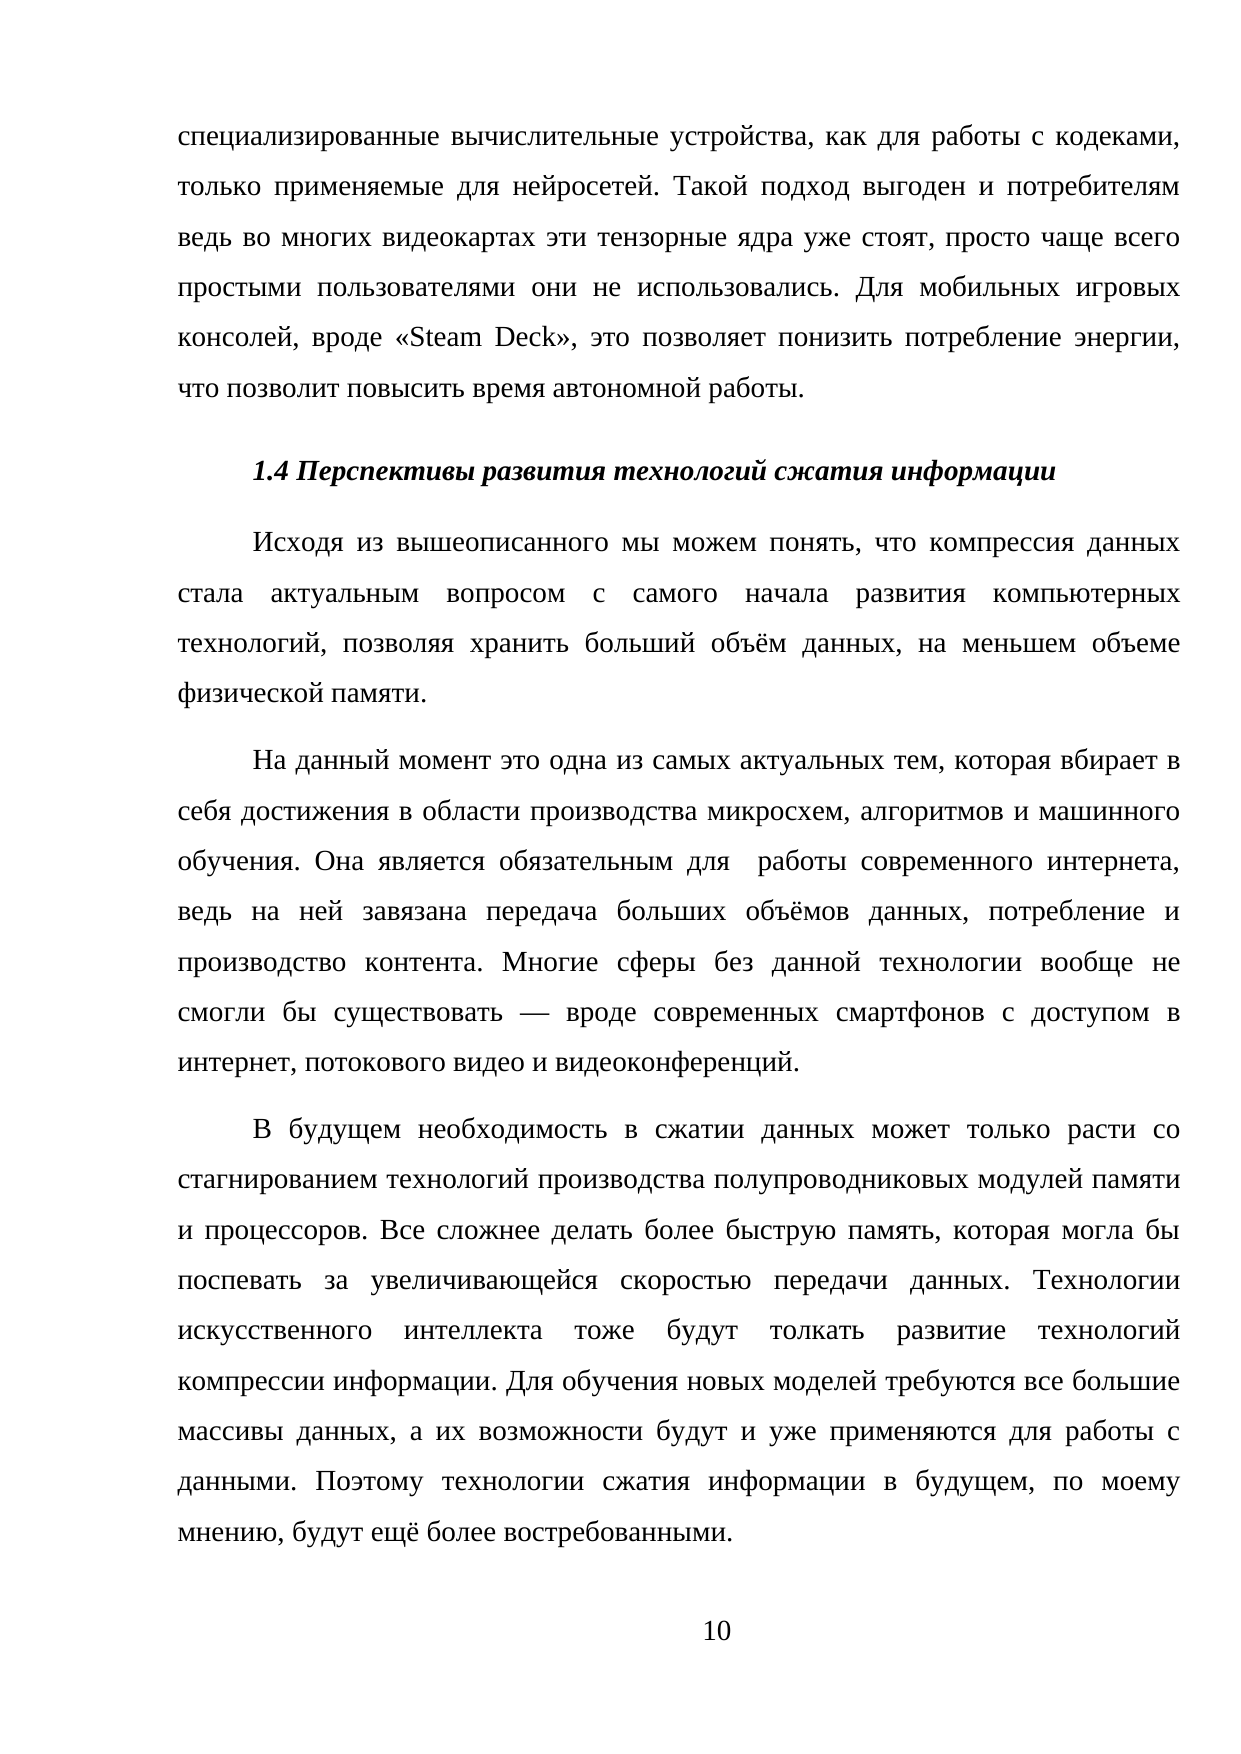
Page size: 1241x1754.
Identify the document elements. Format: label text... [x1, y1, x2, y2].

text специализированные вычислительные устройства, как для работы с кодеками, только применяемые для нейросетей. Такой подход выгоден и потребителям ведь во многих видеокартах эти тензорные ядра уже стоят, просто чаще всего простыми пользователями они не использовались. Для мобильных игровых консолей, вроде «Steam Deck», это позволяет понизить потребление энергии, что позволит повысить время автономной работы. [177, 118, 1181, 403]
text Исходя из вышеописанного мы можем понять, что компрессия данных стала актуальным вопросом с самого начала развития компьютерных технологий, позволяя хранить больший объём данных, на меньшем объеме физической памяти. [177, 524, 1181, 709]
text На данный момент это одна из самых актуальных тем, которая вбирает в себя достижения в области производства микросхем, алгоритмов и машинного обучения. Она является обязательным для работы современного интернета, ведь на ней завязана передача больших объёмов данных, потребление и производство контента. Многие сферы без данной технологии вообще не смогли бы существовать — вроде современных смартфонов с доступом в интернет, потокового видео и видеоконференций. [177, 742, 1181, 1078]
subtitle 1.4 Перспективы развития технологий сжатия информации [177, 453, 1181, 487]
text В будущем необходимость в сжатии данных может только расти со стагнированием технологий производства полупроводниковых модулей памяти и процессоров. Все сложнее делать более быструю память, которая могла бы поспевать за увеличивающейся скоростью передачи данных. Технологии искусственного интеллекта тоже будут толкать развитие технологий компрессии информации. Для обучения новых моделей требуются все большие массивы данных, а их возможности будут и уже применяются для работы с данными. Поэтому технологии сжатия информации в будущем, по моему мнению, будут ещё более востребованными. [177, 1111, 1181, 1547]
